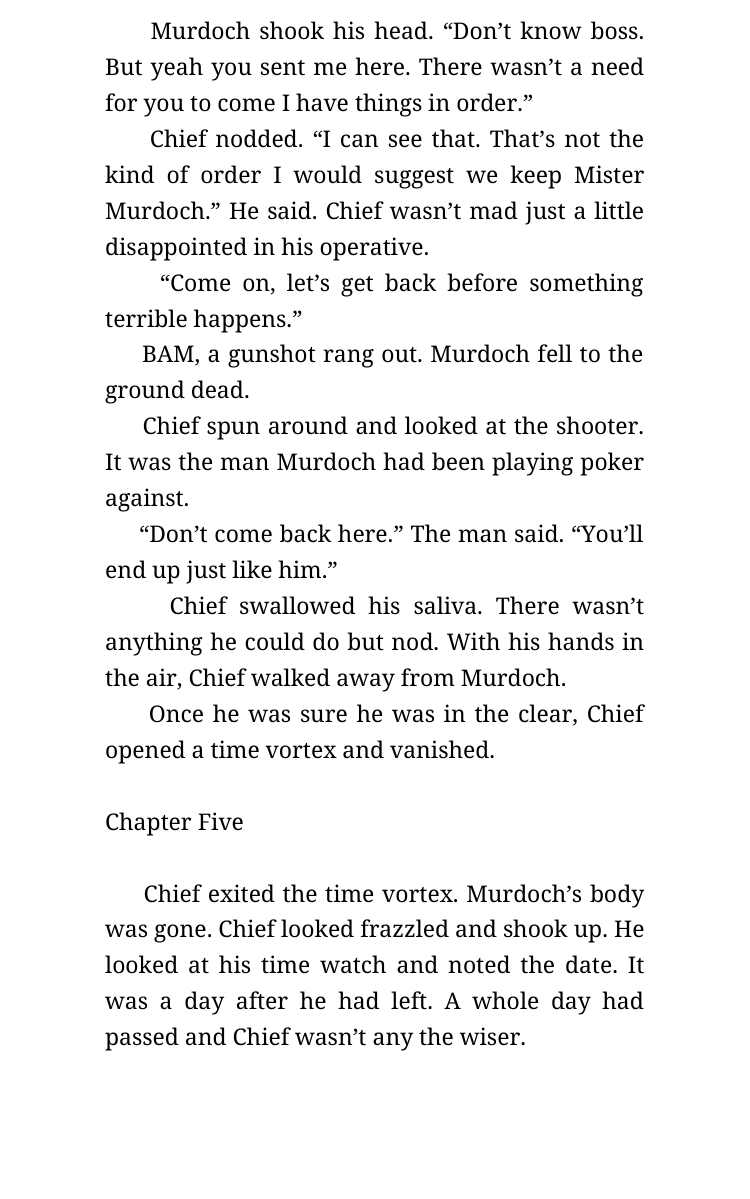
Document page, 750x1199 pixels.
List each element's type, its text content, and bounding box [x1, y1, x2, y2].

text Chapter Five [105, 806, 645, 837]
text Murdoch shook his head. “Don’t know boss. But yeah you sent me here. There wasn’t a need for you to come I have things in order.” [105, 15, 645, 118]
text Chief exited the time vortex. Murdoch’s body was gone. Chief looked frazzled and shook up. He looked at his time watch and noted the date. It was a day after he had left. A whole day had passed and Chief wasn’t any the wiser. [105, 877, 645, 1052]
text “Don’t come back here.” The man said. “You’ll end up just like him.” [105, 518, 645, 585]
text Chief spun around and looked at the shooter. It was the man Murdoch had been playing poker against. [105, 410, 645, 513]
text Once he was sure he was in the clear, Chief opened a time vortex and vanished. [105, 698, 645, 765]
text “Come on, let’s get back before something terrible happens.” [105, 267, 645, 334]
text Chief swallowed his saliva. There wasn’t anything he could do but nod. With his hands in the air, Chief walked away from Murdoch. [105, 590, 645, 693]
text Chief nodded. “I can see that. That’s not the kind of order I would suggest we keep Mister Murdoch.” He said. Chief wasn’t mad just a little disappointed in his operative. [105, 123, 645, 262]
text BAM, a gunshot rang out. Murdoch fell to the ground dead. [105, 338, 645, 406]
